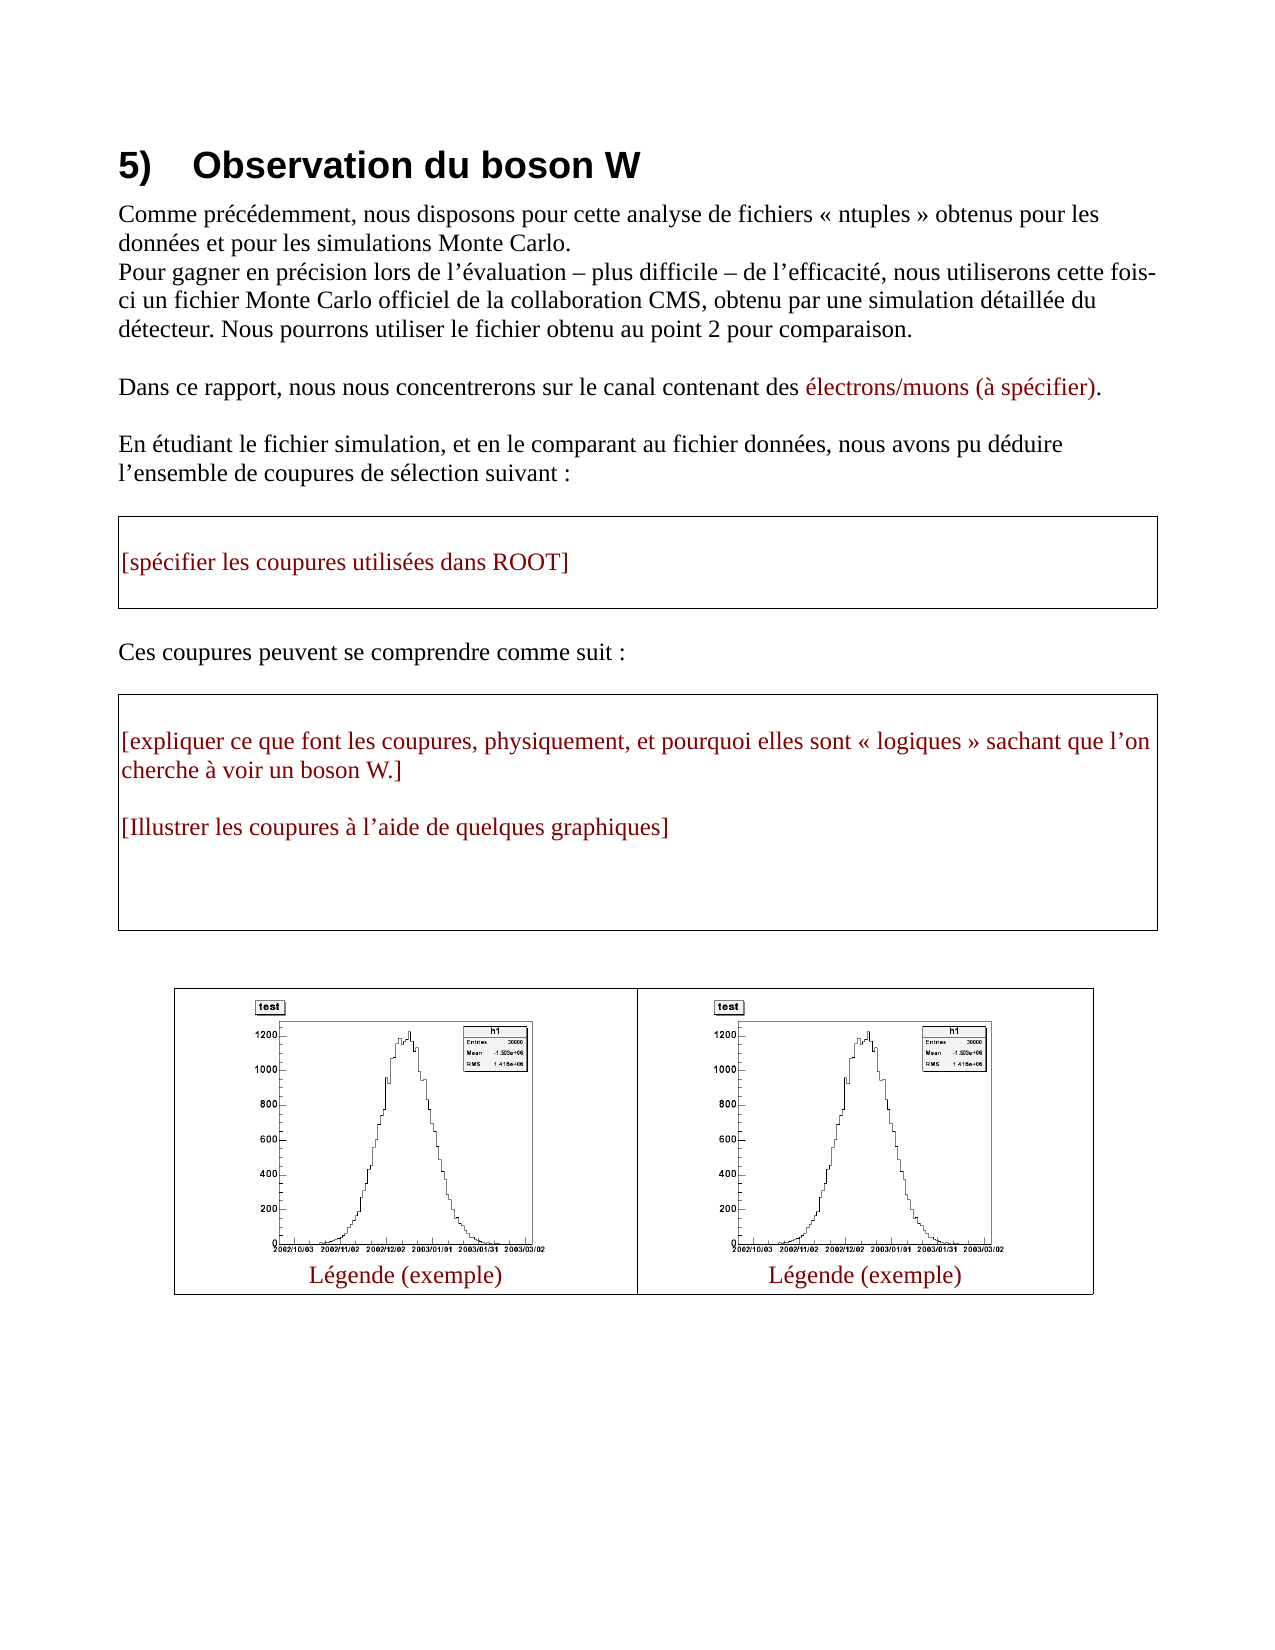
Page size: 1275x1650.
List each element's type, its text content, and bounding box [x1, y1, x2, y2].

text Dans ce rapport, nous nous concentrerons sur le canal contenant des électrons/muons (à spécifier). [118, 372, 1157, 401]
text Pour gagner en précision lors de l’évaluation – plus difficile – de l’efficacité, nous utiliserons cette fois-ci un fichier Monte Carlo officiel de la collaboration CMS, obtenu par une simulation détaillée du détecteur. Nous pourrons utiliser le fichier obtenu au point 2 pour comparaison. [118, 257, 1157, 343]
table_header Légende (exemple) [638, 989, 1093, 1294]
text [Illustrer les coupures à l’aide de quelques graphiques] [119, 809, 1157, 841]
text Ces coupures peuvent se comprendre comme suit : [118, 637, 1157, 666]
picture [707, 993, 1023, 1260]
picture [247, 993, 564, 1260]
text [expliquer ce que font les coupures, physiquement, et pourquoi elles sont « logiques » sachant que l’on cherche à voir un boson W.] [119, 723, 1157, 784]
text En étudiant le fichier simulation, et en le comparant au fichier données, nous avons pu déduire l’ensemble de coupures de sélection suivant : [118, 429, 1157, 487]
text Comme précédemment, nous disposons pour cette analyse de fichiers « ntuples » obtenus pour les données et pour les simulations Monte Carlo. [118, 199, 1157, 257]
text [spécifier les coupures utilisées dans ROOT] [119, 544, 1157, 576]
table_header Légende (exemple) [175, 989, 637, 1294]
subtitle Observation du boson W [118, 143, 1157, 187]
